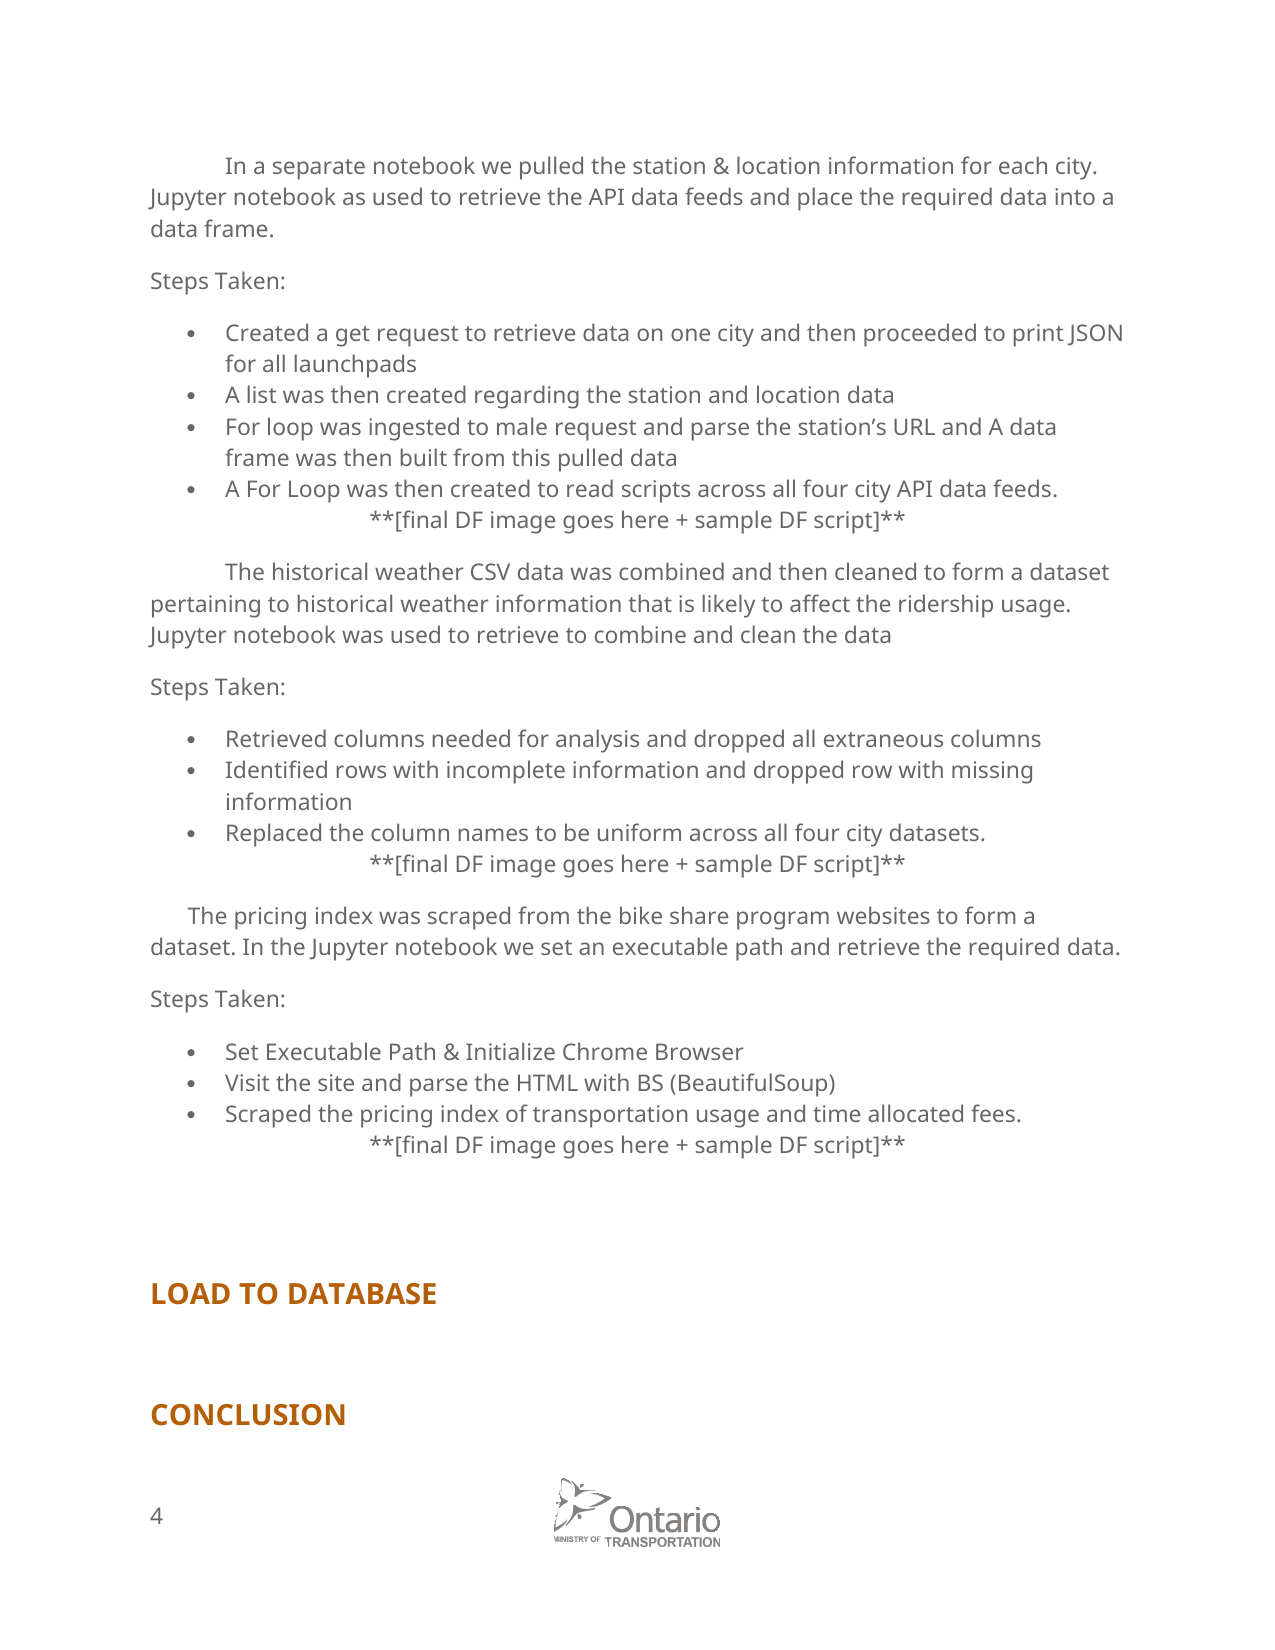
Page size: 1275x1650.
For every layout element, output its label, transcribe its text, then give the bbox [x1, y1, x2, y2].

list Replaced the column names to be uniform across all four city datasets. [187, 817, 1125, 848]
list Visit the site and parse the HTML with BS (BeautifulSoup) [187, 1067, 1125, 1098]
subtitle CONCLUSION [150, 1394, 1125, 1433]
text **[final DF image goes here + sample DF script]** [150, 848, 1125, 879]
text Steps Taken: [150, 983, 1125, 1014]
list Identified rows with incomplete information and dropped row with missing information [187, 754, 1125, 817]
text Steps Taken: [150, 671, 1125, 702]
list Retrieved columns needed for analysis and dropped all extraneous columns [187, 723, 1125, 754]
list Scraped the pricing index of transportation usage and time allocated fees. [187, 1098, 1125, 1129]
text **[final DF image goes here + sample DF script]** [150, 504, 1125, 535]
text The pricing index was scraped from the bike share program websites to form a dataset. In the Jupyter notebook we set an executable path and retrieve the required data. [150, 900, 1125, 962]
list Created a get request to retrieve data on one city and then proceeded to print JSON for all launchpads [187, 317, 1125, 379]
list A list was then created regarding the station and location data [187, 379, 1125, 410]
text Steps Taken: [150, 264, 1125, 296]
text **[final DF image goes here + sample DF script]** [150, 1129, 1125, 1160]
text In a separate notebook we pulled the station & location information for each city. Jupyter notebook as used to retrieve the API data feeds and place the required data into a data frame. [150, 150, 1125, 244]
text The historical weather CSV data was combined and then cleaned to form a dataset pertaining to historical weather information that is likely to affect the ridership usage. Jupyter notebook was used to retrieve to combine and clean the data [150, 556, 1125, 650]
list Set Executable Path & Initialize Chrome Browser [187, 1035, 1125, 1067]
list For loop was ingested to male request and parse the station’s URL and A data frame was then built from this pulled data [187, 410, 1125, 473]
subtitle LOAD TO DATABASE [150, 1273, 1125, 1313]
list A For Loop was then created to read scripts across all four city API data feeds. [187, 473, 1125, 504]
